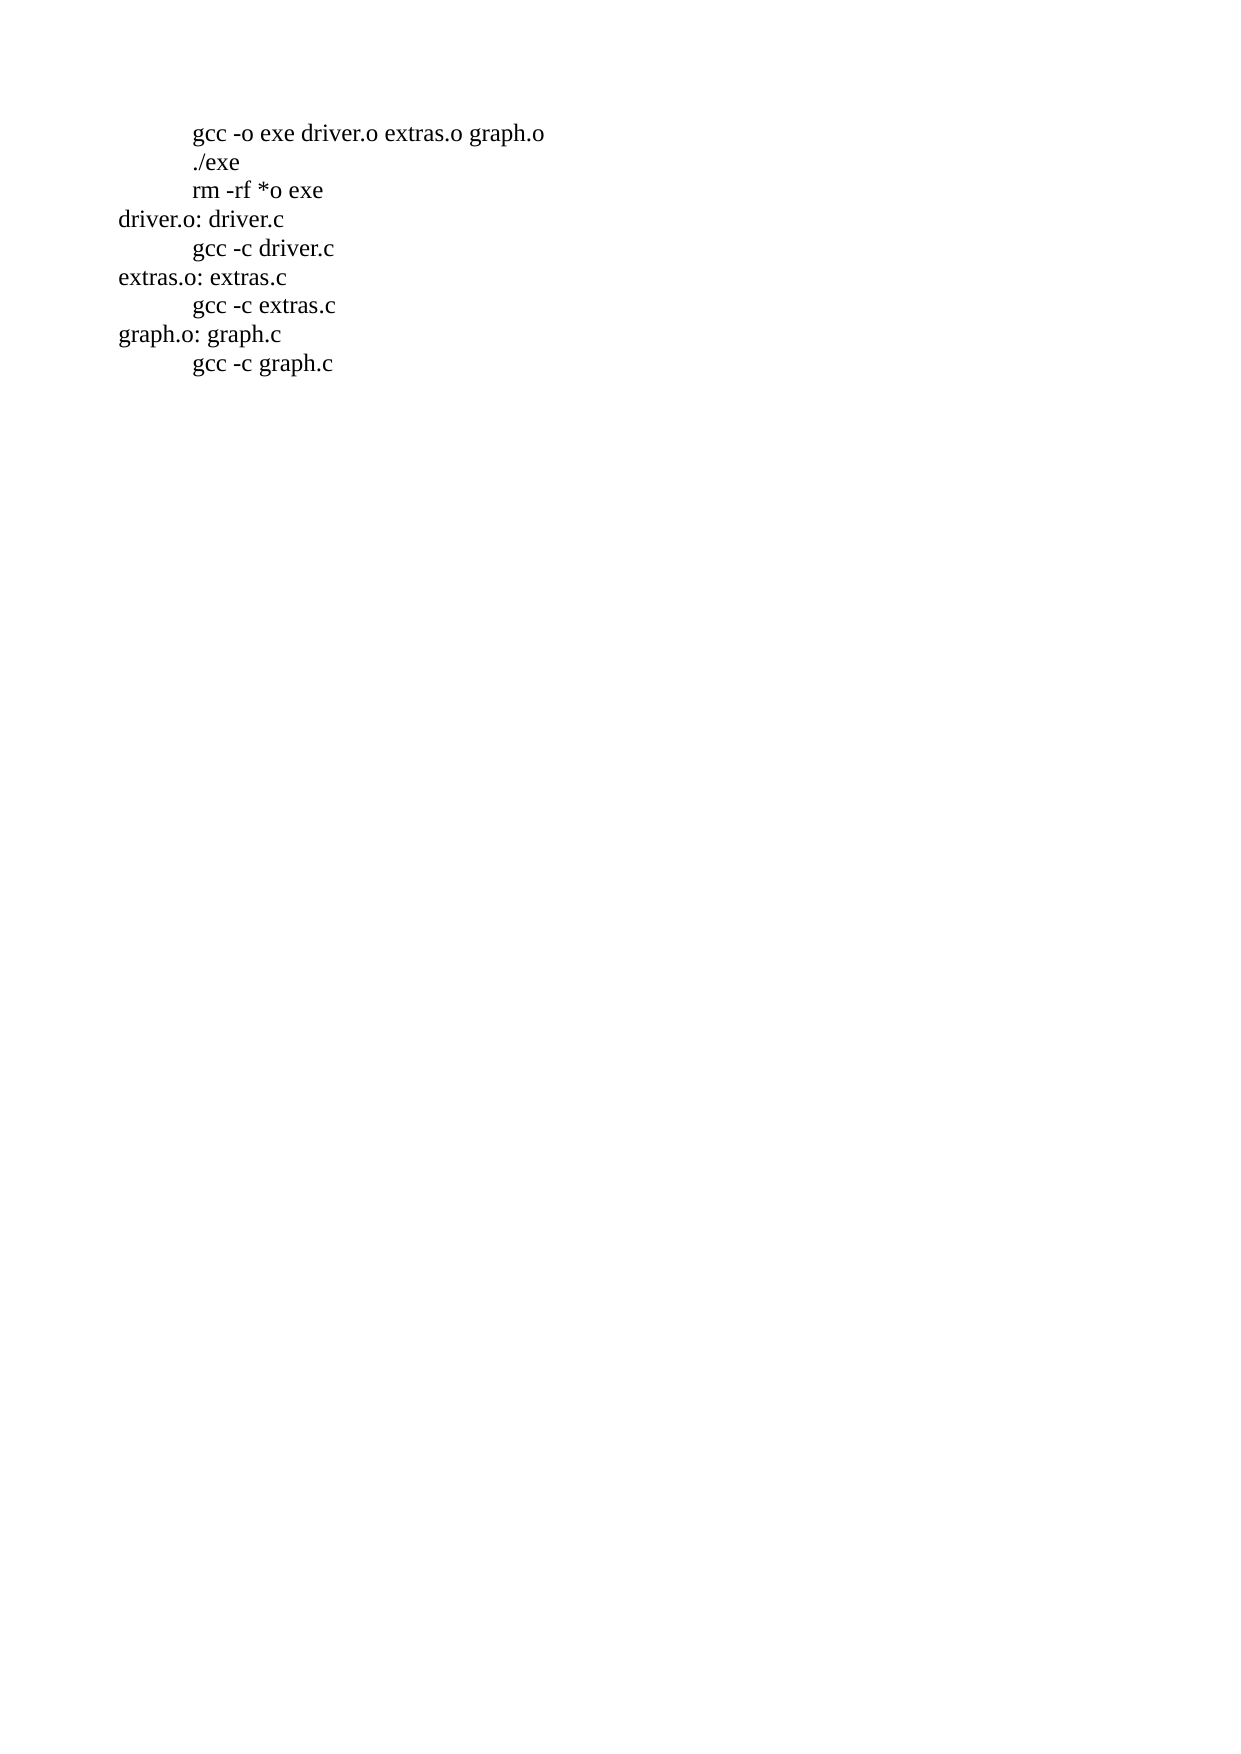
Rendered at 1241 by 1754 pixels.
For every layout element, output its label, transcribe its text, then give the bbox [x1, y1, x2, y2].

text gcc -c driver.c [118, 233, 1122, 262]
text driver.o: driver.c [118, 204, 1122, 233]
text gcc -c graph.c [118, 348, 1122, 377]
text gcc -c extras.c [118, 291, 1122, 319]
text ./exe [118, 147, 1122, 176]
text graph.o: graph.c [118, 319, 1122, 348]
text gcc -o exe driver.o extras.o graph.o [118, 118, 1122, 147]
text rm -rf *o exe [118, 176, 1122, 204]
text extras.o: extras.c [118, 262, 1122, 291]
